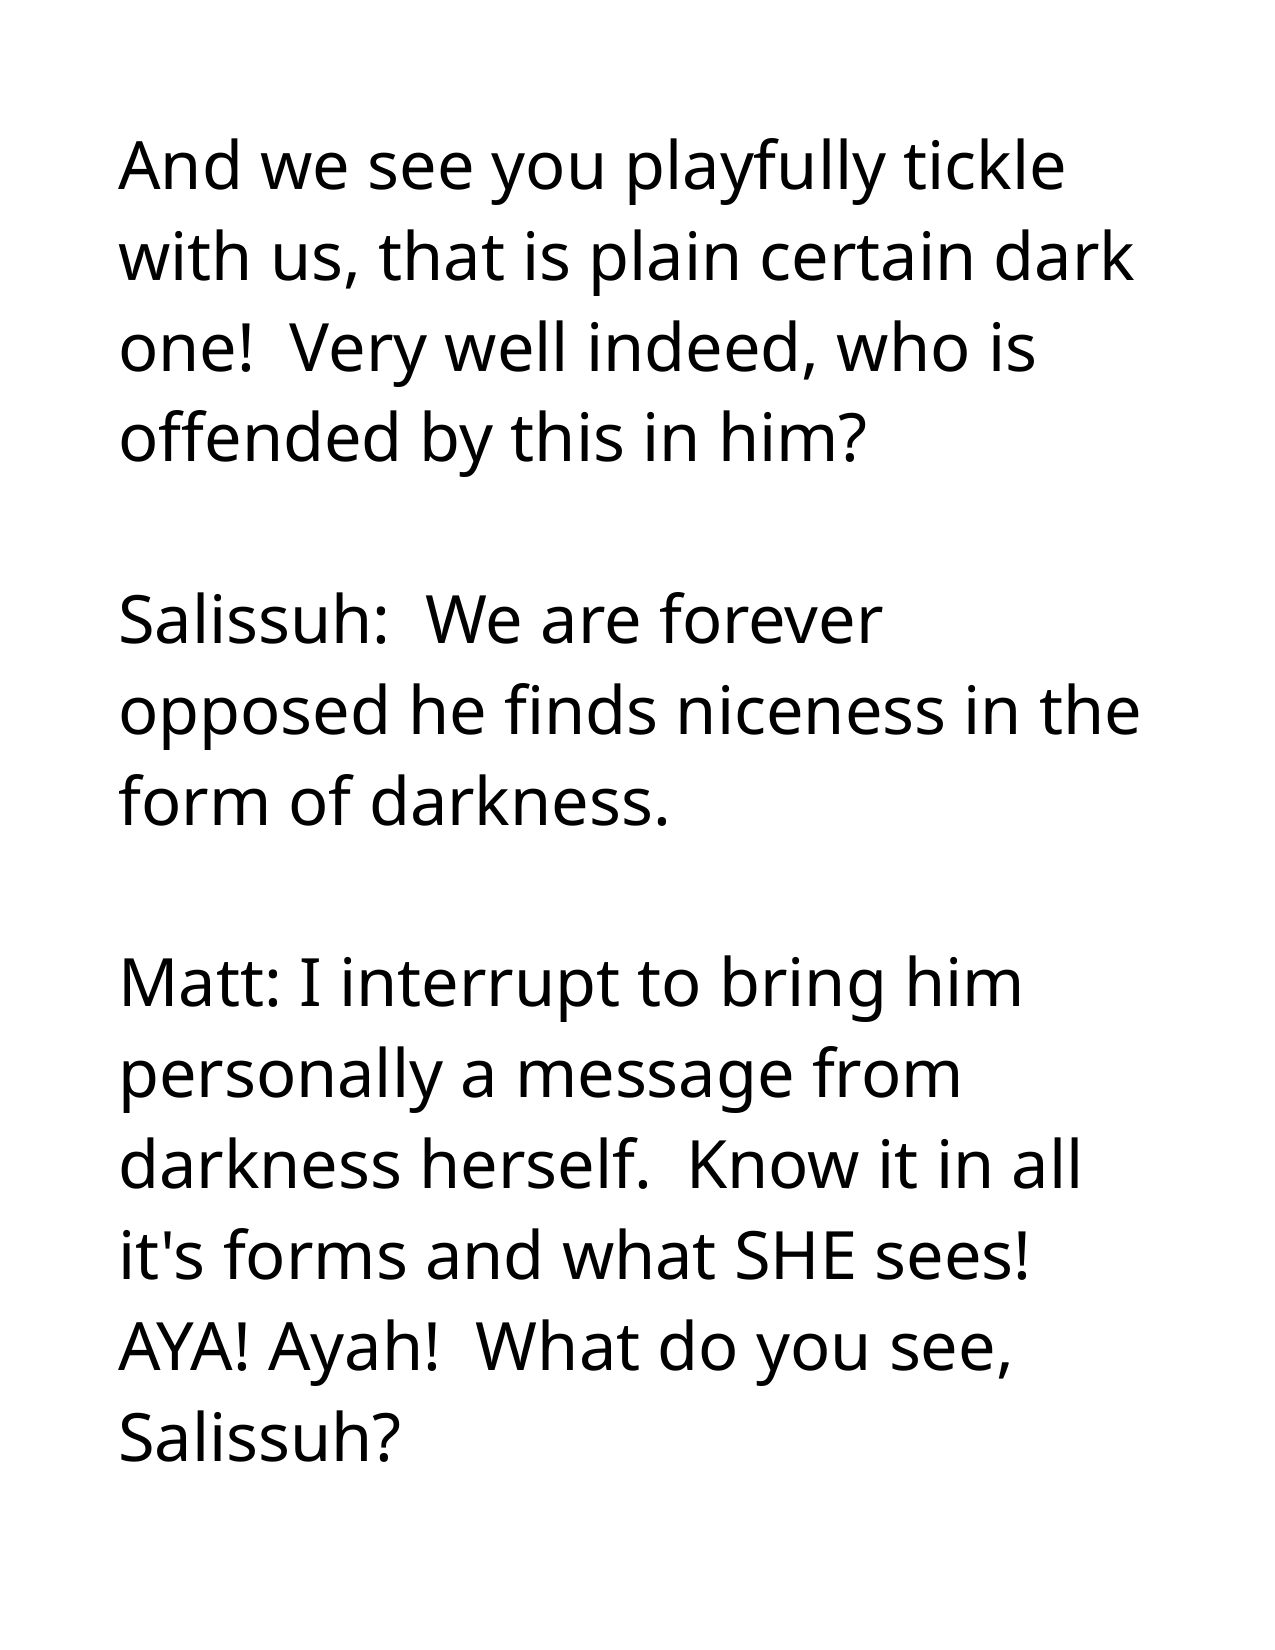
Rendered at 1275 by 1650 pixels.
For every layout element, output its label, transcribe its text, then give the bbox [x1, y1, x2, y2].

text Matt: I interrupt to bring him personally a message from darkness herself. Know it in all it's forms and what SHE sees! AYA! Ayah! What do you see, Salissuh? [118, 936, 1157, 1481]
text And we see you playfully tickle with us, that is plain certain dark one! Very well indeed, who is offended by this in him? [118, 118, 1157, 481]
text Salissuh: We are forever opposed he finds niceness in the form of darkness. [118, 572, 1157, 845]
